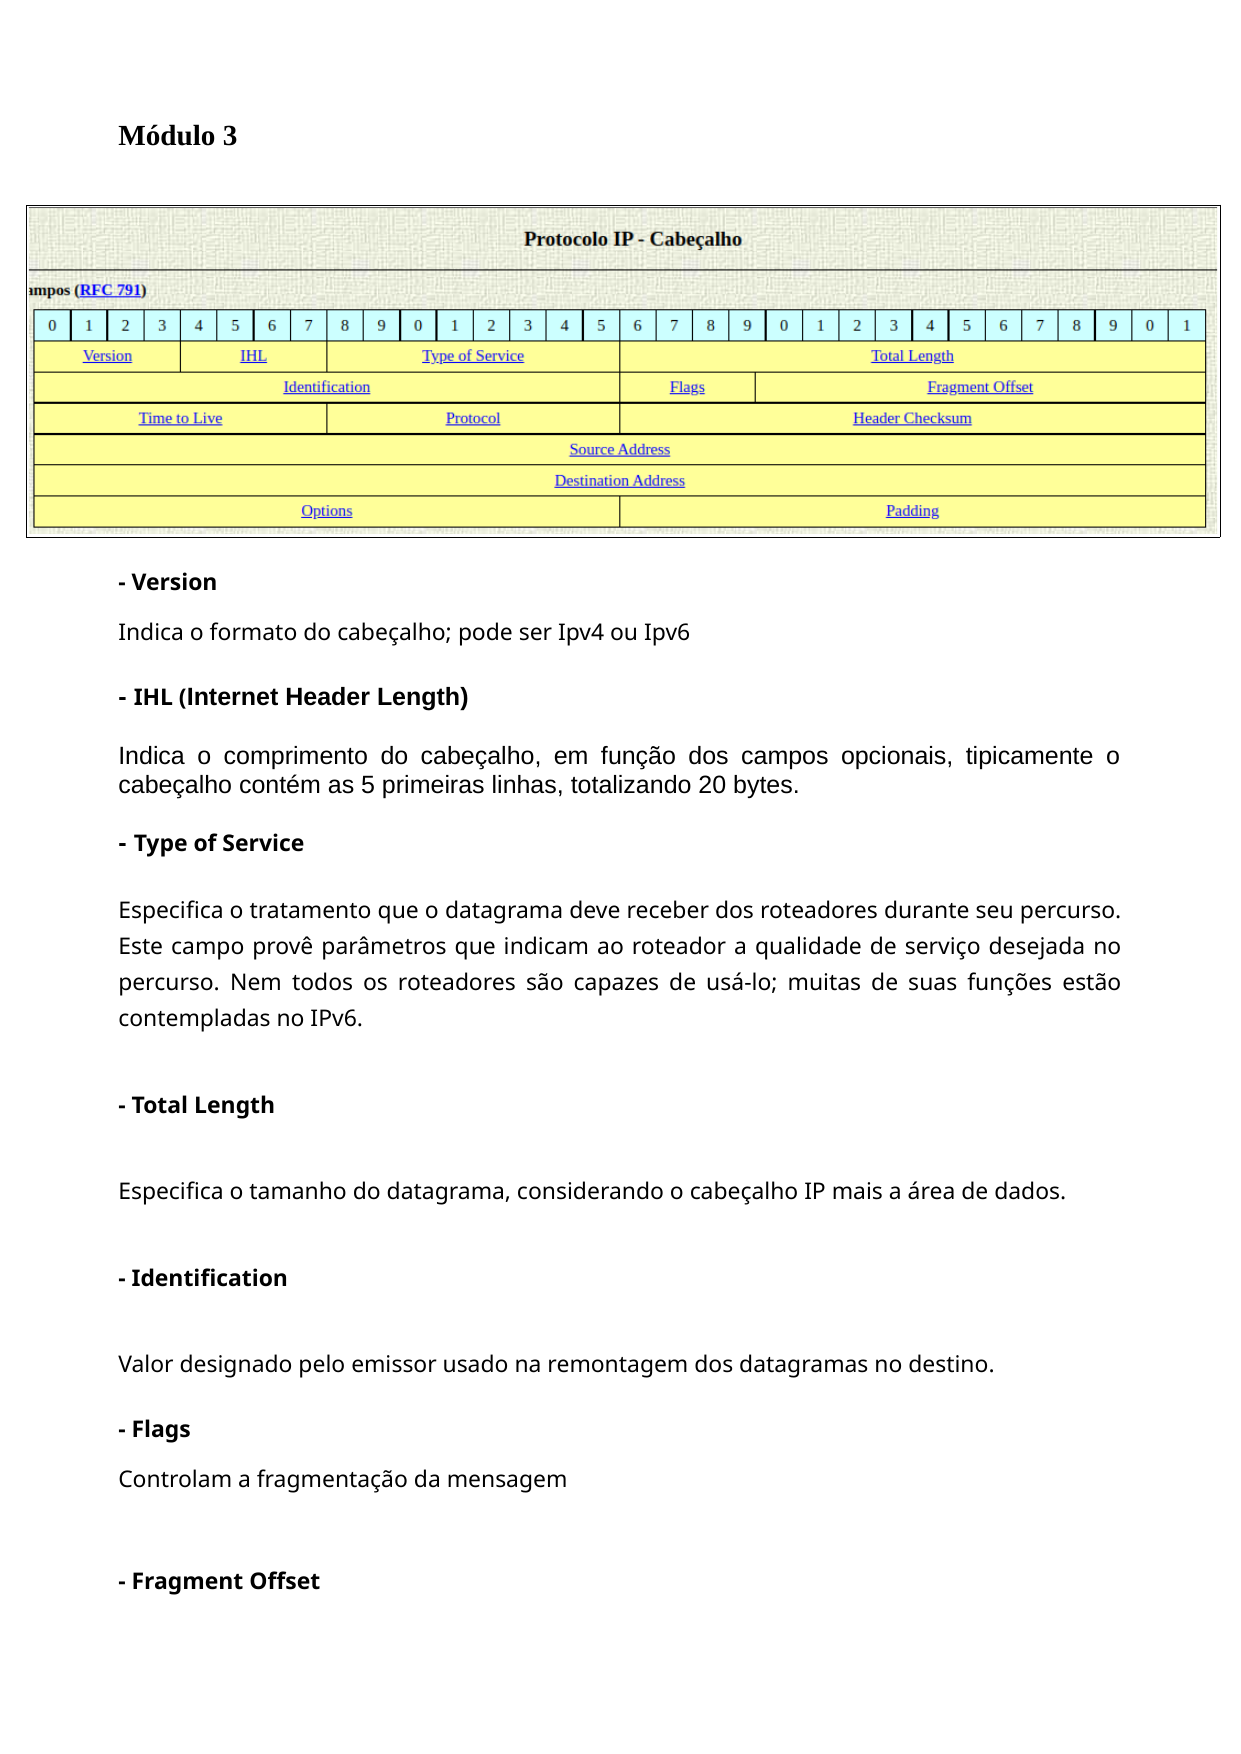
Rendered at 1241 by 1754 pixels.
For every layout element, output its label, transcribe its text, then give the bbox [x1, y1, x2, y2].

text Especifica o tamanho do datagrama, considerando o cabeçalho IP mais a área de dados. [118, 1175, 1122, 1206]
text Controlam a fragmentação da mensagem [118, 1463, 1122, 1494]
text Especifica o tratamento que o datagrama deve receber dos roteadores durante seu percurso. Este campo provê parâmetros que indicam ao roteador a qualidade de serviço desejada no percurso. Nem todos os roteadores são capazes de usá-lo; muitas de suas funções estão contempladas no IPv6. [118, 894, 1122, 1033]
picture [28, 207, 1218, 534]
text - Identification [118, 1261, 1122, 1293]
text - Fragment Offset [118, 1565, 1122, 1596]
text Indica o formato do cabeçalho; pode ser Ipv4 ou Ipv6 [118, 616, 1122, 647]
text Indica o comprimento do cabeçalho, em função dos campos opcionais, tipicamente o cabeçalho contém as 5 primeiras linhas, totalizando 20 bytes. [118, 741, 1122, 798]
text Módulo 3 [118, 118, 1122, 152]
text - Flags [118, 1413, 1122, 1444]
text - Version [118, 566, 1122, 597]
text - Total Length [118, 1088, 1122, 1120]
text - Type of Service [118, 827, 1122, 858]
text - IHL (Internet Header Length) [118, 681, 1122, 712]
text Valor designado pelo emissor usado na remontagem dos datagramas no destino. [118, 1348, 1122, 1379]
